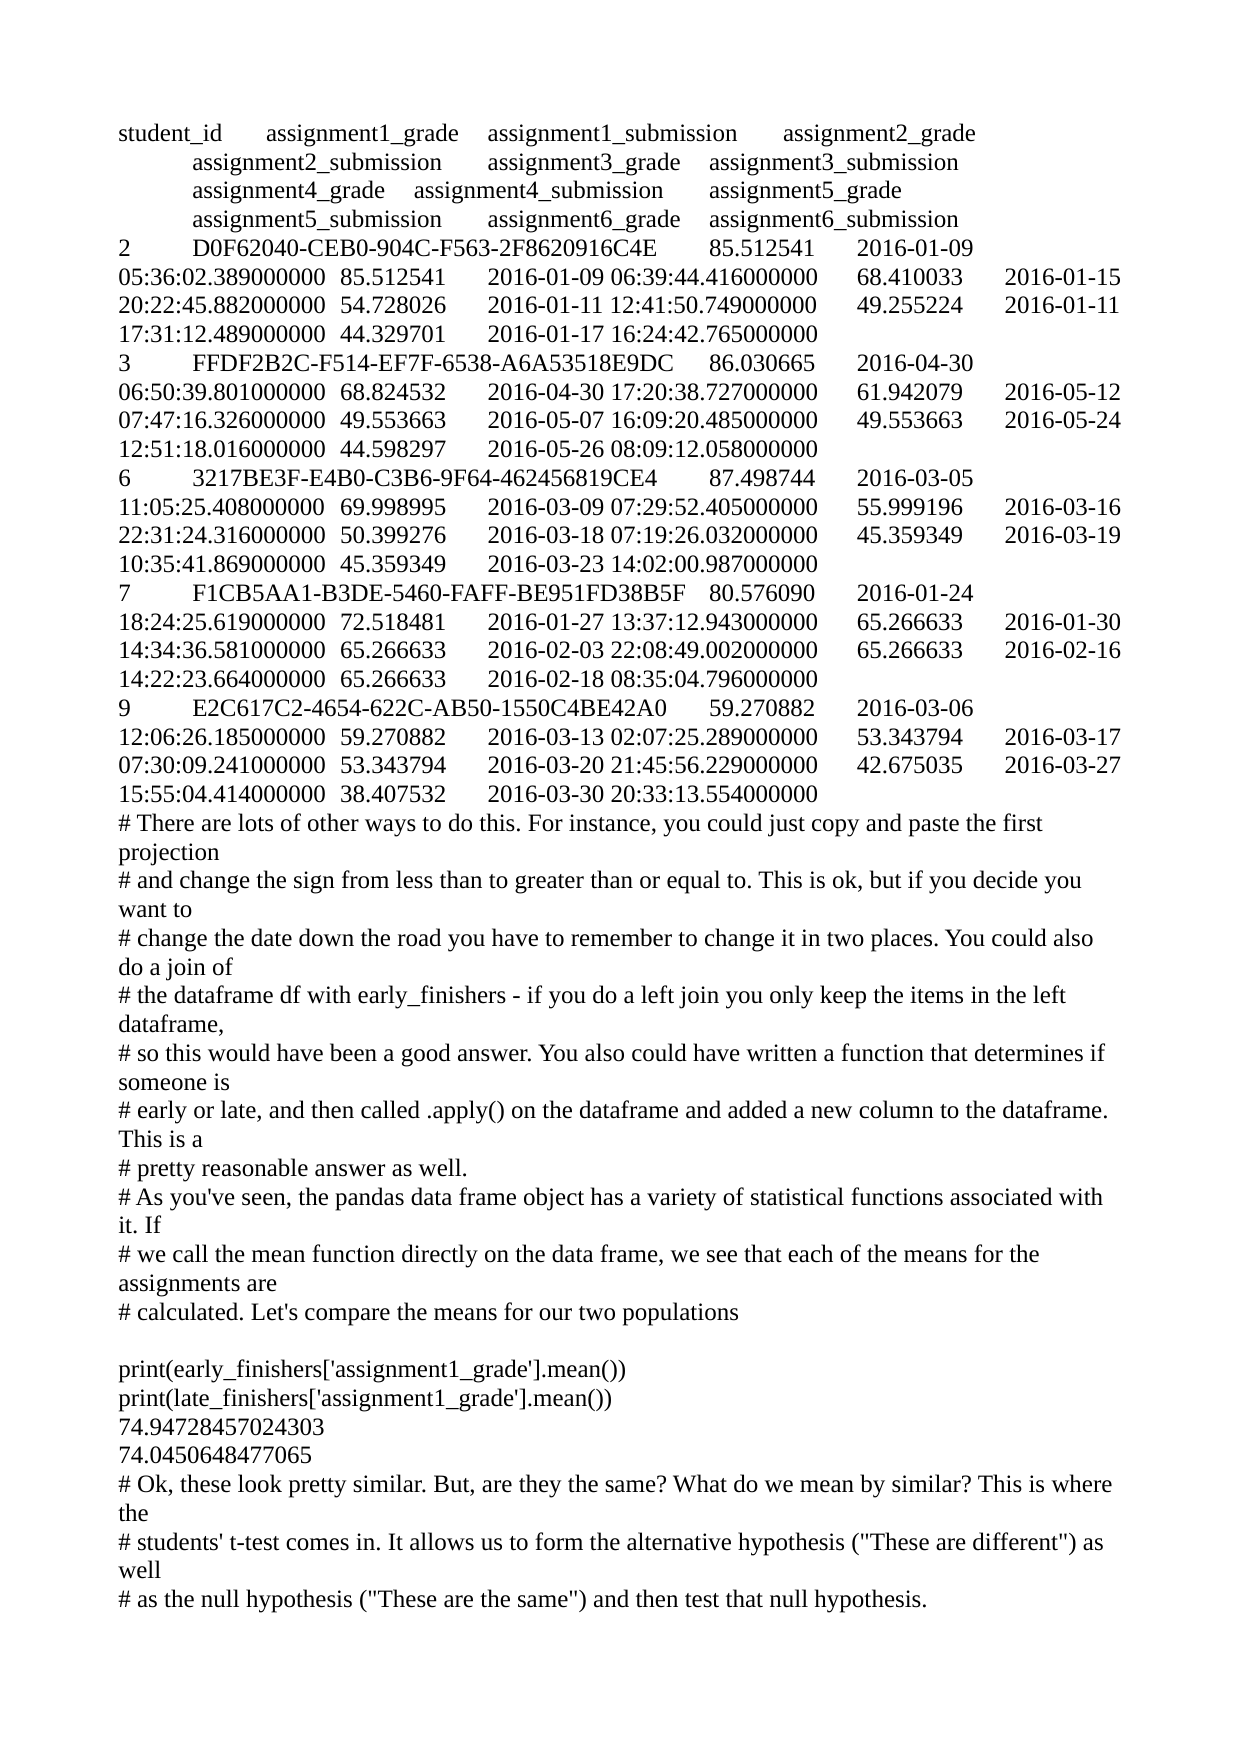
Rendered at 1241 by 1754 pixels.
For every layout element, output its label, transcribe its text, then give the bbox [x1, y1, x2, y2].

text # so this would have been a good answer. You also could have written a function that determines if someone is [118, 1038, 1122, 1096]
text # pretty reasonable answer as well. [118, 1153, 1122, 1182]
text 3 FFDF2B2C-F514-EF7F-6538-A6A53518E9DC 86.030665 2016-04-30 06:50:39.801000000 68.824532 2016-04-30 17:20:38.727000000 61.942079 2016-05-12 07:47:16.326000000 49.553663 2016-05-07 16:09:20.485000000 49.553663 2016-05-24 12:51:18.016000000 44.598297 2016-05-26 08:09:12.058000000 [118, 348, 1122, 463]
text # early or late, and then called .apply() on the dataframe and added a new column to the dataframe. This is a [118, 1096, 1122, 1153]
text # and change the sign from less than to greater than or equal to. This is ok, but if you decide you want to [118, 866, 1122, 923]
text # the dataframe df with early_finishers - if you do a left join you only keep the items in the left dataframe, [118, 981, 1122, 1038]
text # students' t-test comes in. It allows us to form the alternative hypothesis ("These are different") as well [118, 1527, 1122, 1584]
text # we call the mean function directly on the data frame, we see that each of the means for the assignments are [118, 1239, 1122, 1297]
text 6 3217BE3F-E4B0-C3B6-9F64-462456819CE4 87.498744 2016-03-05 11:05:25.408000000 69.998995 2016-03-09 07:29:52.405000000 55.999196 2016-03-16 22:31:24.316000000 50.399276 2016-03-18 07:19:26.032000000 45.359349 2016-03-19 10:35:41.869000000 45.359349 2016-03-23 14:02:00.987000000 [118, 463, 1122, 578]
text 74.0450648477065 [118, 1441, 1122, 1469]
text # change the date down the road you have to remember to change it in two places. You could also do a join of [118, 923, 1122, 981]
text 9 E2C617C2-4654-622C-AB50-1550C4BE42A0 59.270882 2016-03-06 12:06:26.185000000 59.270882 2016-03-13 02:07:25.289000000 53.343794 2016-03-17 07:30:09.241000000 53.343794 2016-03-20 21:45:56.229000000 42.675035 2016-03-27 15:55:04.414000000 38.407532 2016-03-30 20:33:13.554000000 [118, 693, 1122, 808]
text # calculated. Let's compare the means for our two populations [118, 1297, 1122, 1326]
text # There are lots of other ways to do this. For instance, you could just copy and paste the first projection [118, 808, 1122, 866]
text print(late_finishers['assignment1_grade'].mean()) [118, 1383, 1122, 1412]
text 74.94728457024303 [118, 1412, 1122, 1441]
text print(early_finishers['assignment1_grade'].mean()) [118, 1354, 1122, 1383]
text 7 F1CB5AA1-B3DE-5460-FAFF-BE951FD38B5F 80.576090 2016-01-24 18:24:25.619000000 72.518481 2016-01-27 13:37:12.943000000 65.266633 2016-01-30 14:34:36.581000000 65.266633 2016-02-03 22:08:49.002000000 65.266633 2016-02-16 14:22:23.664000000 65.266633 2016-02-18 08:35:04.796000000 [118, 578, 1122, 693]
text student_id assignment1_grade assignment1_submission assignment2_grade assignment2_submission assignment3_grade assignment3_submission assignment4_grade assignment4_submission assignment5_grade assignment5_submission assignment6_grade assignment6_submission [118, 118, 1122, 233]
text 2 D0F62040-CEB0-904C-F563-2F8620916C4E 85.512541 2016-01-09 05:36:02.389000000 85.512541 2016-01-09 06:39:44.416000000 68.410033 2016-01-15 20:22:45.882000000 54.728026 2016-01-11 12:41:50.749000000 49.255224 2016-01-11 17:31:12.489000000 44.329701 2016-01-17 16:24:42.765000000 [118, 233, 1122, 348]
text # As you've seen, the pandas data frame object has a variety of statistical functions associated with it. If [118, 1182, 1122, 1239]
text ​ [118, 1326, 1122, 1354]
text # Ok, these look pretty similar. But, are they the same? What do we mean by similar? This is where the [118, 1469, 1122, 1527]
text # as the null hypothesis ("These are the same") and then test that null hypothesis. [118, 1584, 1122, 1613]
